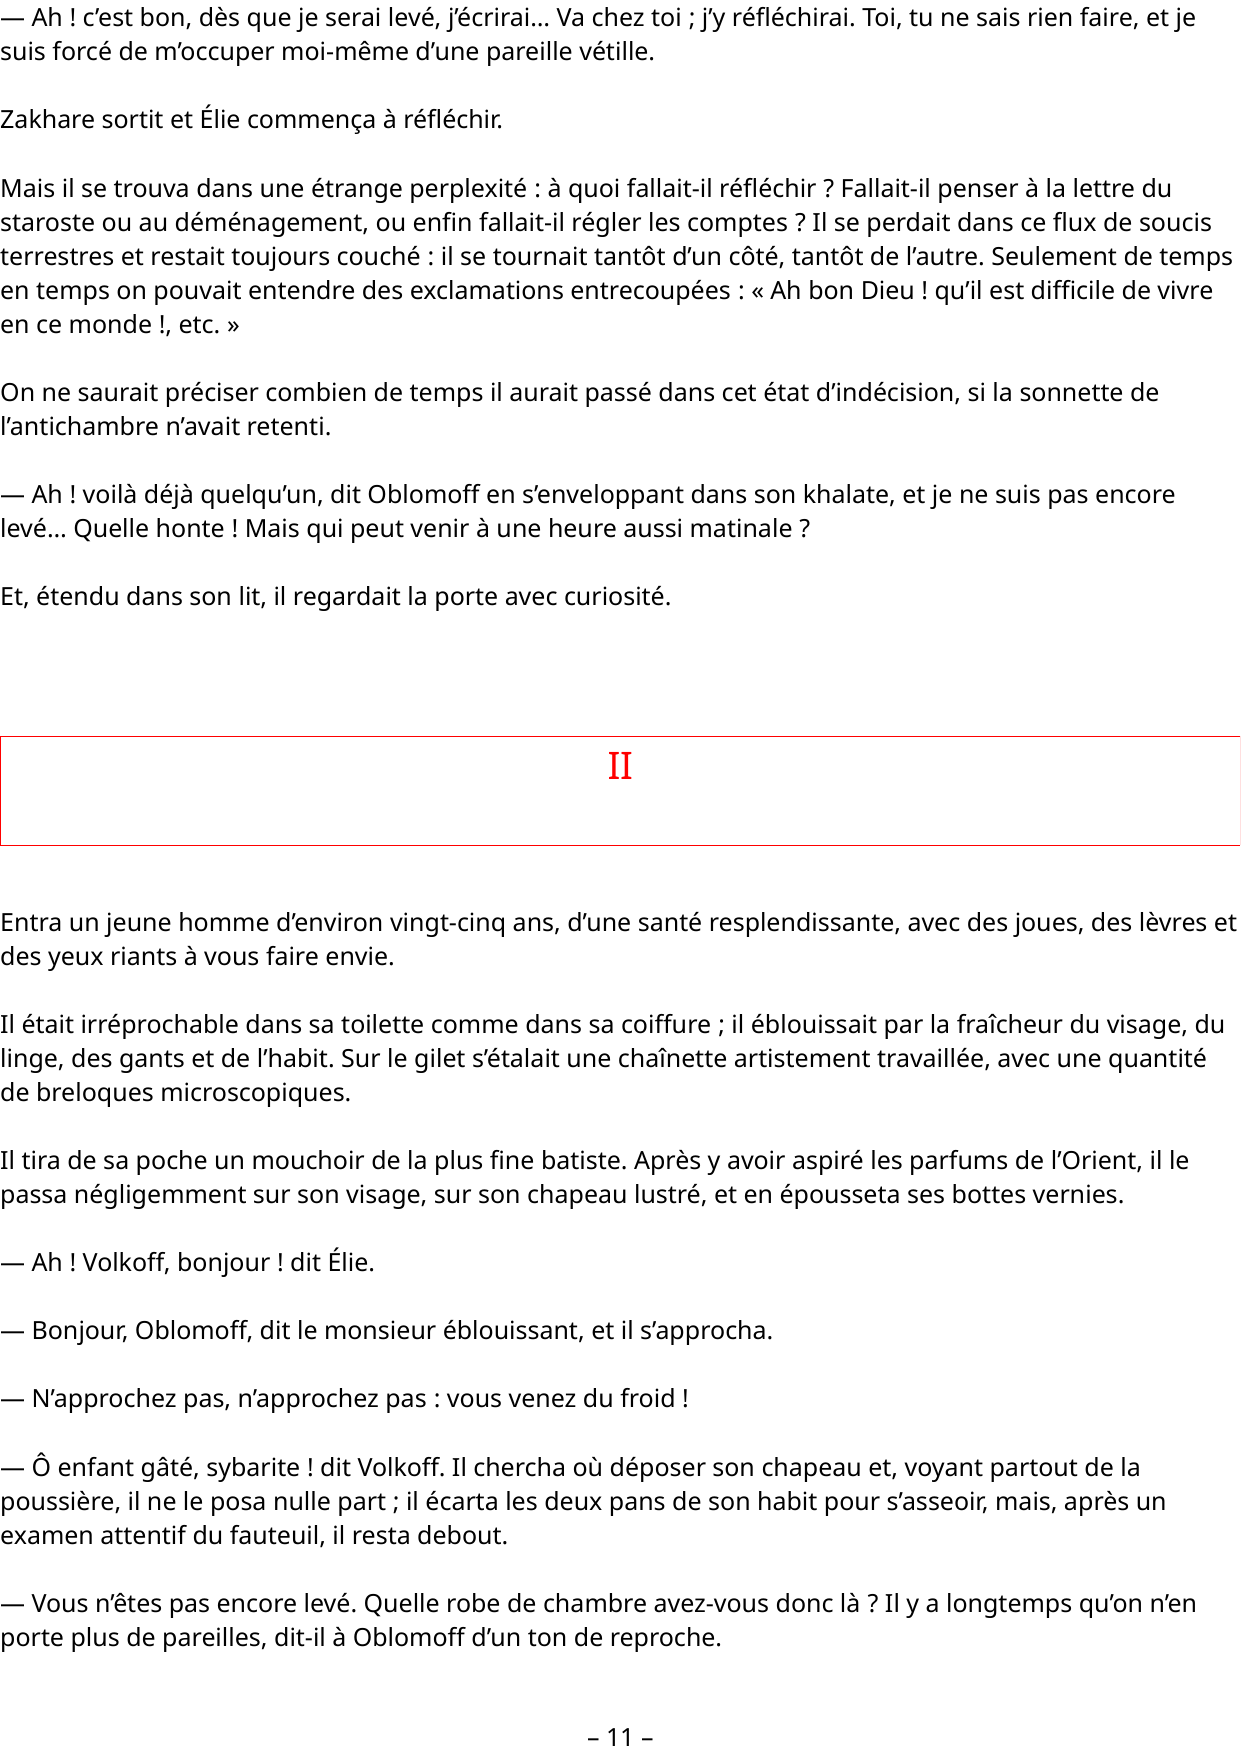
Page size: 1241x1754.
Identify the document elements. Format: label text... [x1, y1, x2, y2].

subtitle II [1, 737, 1240, 845]
text Mais il se trouva dans une étrange perplexité : à quoi fallait-il réfléchir ? Fallait-il penser à la lettre du staroste ou au déménagement, ou enfin fallait-il régler les comptes ? Il se perdait dans ce flux de soucis terrestres et restait toujours couché : il se tournait tantôt d’un côté, tantôt de l’autre. Seulement de temps en temps on pouvait entendre des exclamations entrecoupées : « Ah bon Dieu ! qu’il est difficile de vivre en ce monde !, etc. » [0, 170, 1240, 341]
text Entra un jeune homme d’environ vingt-cinq ans, d’une santé resplendissante, avec des joues, des lèvres et des yeux riants à vous faire envie. [0, 904, 1240, 972]
text Zakhare sortit et Élie commença à réfléchir. [0, 102, 1240, 136]
text — Ô enfant gâté, sybarite ! dit Volkoff. Il chercha où déposer son chapeau et, voyant partout de la poussière, il ne le posa nulle part ; il écarta les deux pans de son habit pour s’asseoir, mais, après un examen attentif du fauteuil, il resta debout. [0, 1449, 1240, 1551]
text — Ah ! voilà déjà quelqu’un, dit Oblomoff en s’enveloppant dans son khalate, et je ne suis pas encore levé… Quelle honte ! Mais qui peut venir à une heure aussi matinale ? [0, 477, 1240, 545]
text — Ah ! Volkoff, bonjour ! dit Élie. [0, 1245, 1240, 1279]
text — Bonjour, Oblomoff, dit le monsieur éblouissant, et il s’approcha. [0, 1313, 1240, 1347]
text On ne saurait préciser combien de temps il aurait passé dans cet état d’indécision, si la sonnette de l’antichambre n’avait retenti. [0, 375, 1240, 443]
text — N’approchez pas, n’approchez pas : vous venez du froid ! [0, 1381, 1240, 1415]
text Il était irréprochable dans sa toilette comme dans sa coiffure ; il éblouissait par la fraîcheur du visage, du linge, des gants et de l’habit. Sur le gilet s’étalait une chaînette artistement travaillée, avec une quantité de breloques microscopiques. [0, 1006, 1240, 1108]
text — Vous n’êtes pas encore levé. Quelle robe de chambre avez-vous donc là ? Il y a longtemps qu’on n’en porte plus de pareilles, dit-il à Oblomoff d’un ton de reproche. [0, 1585, 1240, 1653]
text Et, étendu dans son lit, il regardait la porte avec curiosité. [0, 579, 1240, 613]
text — Ah ! c’est bon, dès que je serai levé, j’écrirai… Va chez toi ; j’y réfléchirai. Toi, tu ne sais rien faire, et je suis forcé de m’occuper moi-même d’une pareille vétille. [0, 0, 1240, 68]
text Il tira de sa poche un mouchoir de la plus fine batiste. Après y avoir aspiré les parfums de l’Orient, il le passa négligemment sur son visage, sur son chapeau lustré, et en épousseta ses bottes vernies. [0, 1143, 1240, 1211]
